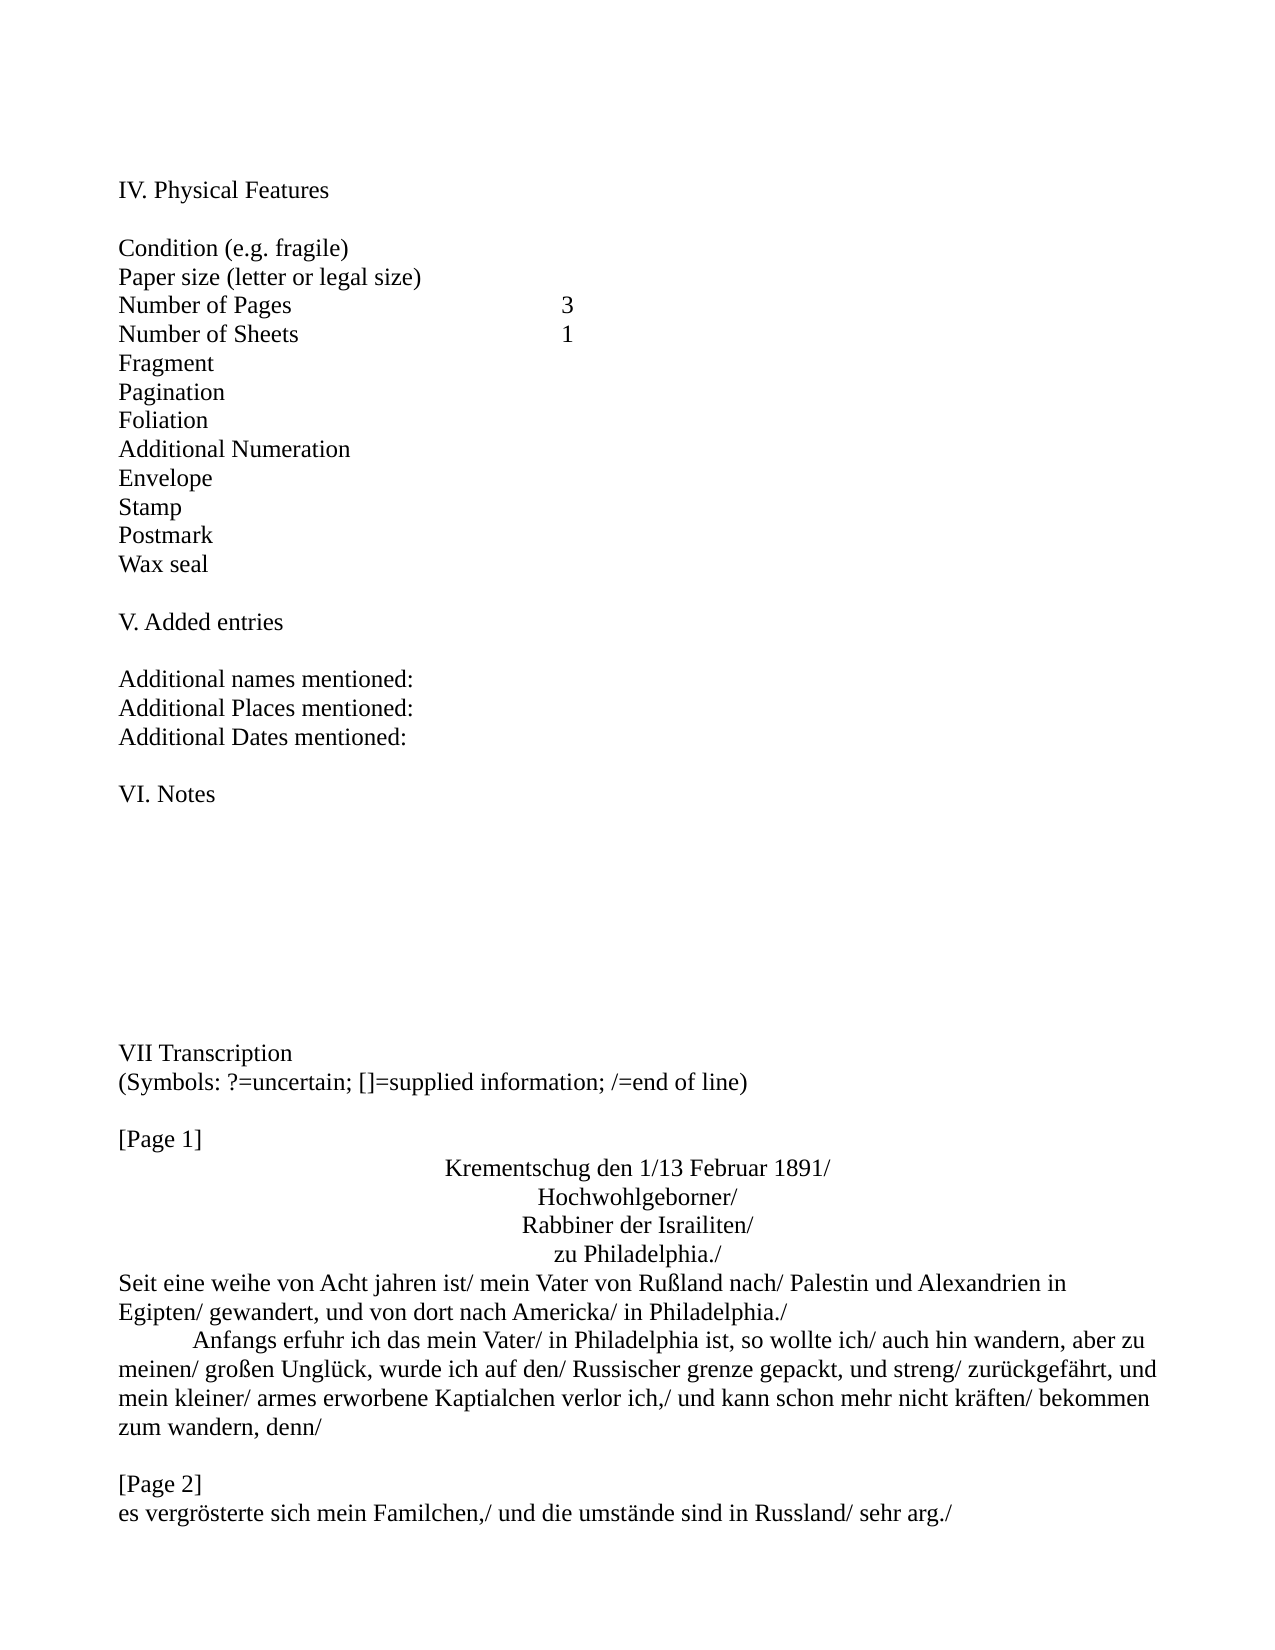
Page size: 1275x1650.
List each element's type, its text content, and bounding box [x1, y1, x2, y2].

text Number of Sheets 1 [118, 319, 1157, 348]
text Fragment [118, 348, 1157, 377]
text Condition (e.g. fragile) [118, 233, 1157, 262]
text Additional Numeration [118, 434, 1157, 463]
text Additional Places mentioned: [118, 693, 1157, 722]
text [Page 2] [118, 1469, 1157, 1498]
text Hochwohlgeborner/ [118, 1182, 1157, 1211]
text es vergrösterte sich mein Familchen,/ und die umstände sind in Russland/ sehr arg./ [118, 1498, 1157, 1527]
text Foliation [118, 406, 1157, 434]
text VI. Notes [118, 779, 1157, 808]
text Krementschug den 1/13 Februar 1891/ [118, 1153, 1157, 1182]
text V. Added entries [118, 607, 1157, 636]
text Stamp [118, 492, 1157, 521]
text Postma rk [118, 521, 1157, 549]
text Paper size (letter or legal size) [118, 262, 1157, 291]
text Seit eine weihe von Acht jahren ist/ mein Vater von Rußland nach/ Palestin und Alexandrien in Egipten/ gewandert, und von dort nach Americka/ in Philadelphia./ [118, 1268, 1157, 1326]
text Additional Dates mentioned: [118, 722, 1157, 751]
text VII Transcription [118, 1038, 1157, 1067]
text Additional names mentioned: [118, 664, 1157, 693]
text Pagination [118, 377, 1157, 406]
text Rabbiner der Israiliten/ [118, 1211, 1157, 1239]
text Wax seal [118, 549, 1157, 578]
text [Page 1] [118, 1124, 1157, 1153]
text IV. Physical Features [118, 176, 1157, 204]
text Number of Pages 3 [118, 291, 1157, 319]
text zu Philadelphia./ [118, 1239, 1157, 1268]
text Anfangs erfuhr ich das mein Vater/ in Philadelphia ist, so wollte ich/ auch hin wandern, aber zu meinen/ großen Unglück, wurde ich auf den/ Russischer grenze gepackt, und streng/ zurückgefährt, und mein kleiner/ armes erworbene Kaptialchen verlor ich,/ und kann schon mehr nicht kräften/ bekommen zum wandern, denn/ [118, 1326, 1157, 1441]
text (Symbols: ?=uncertain; []=supplied information; /=end of line) [118, 1067, 1157, 1096]
text Envelope [118, 463, 1157, 492]
